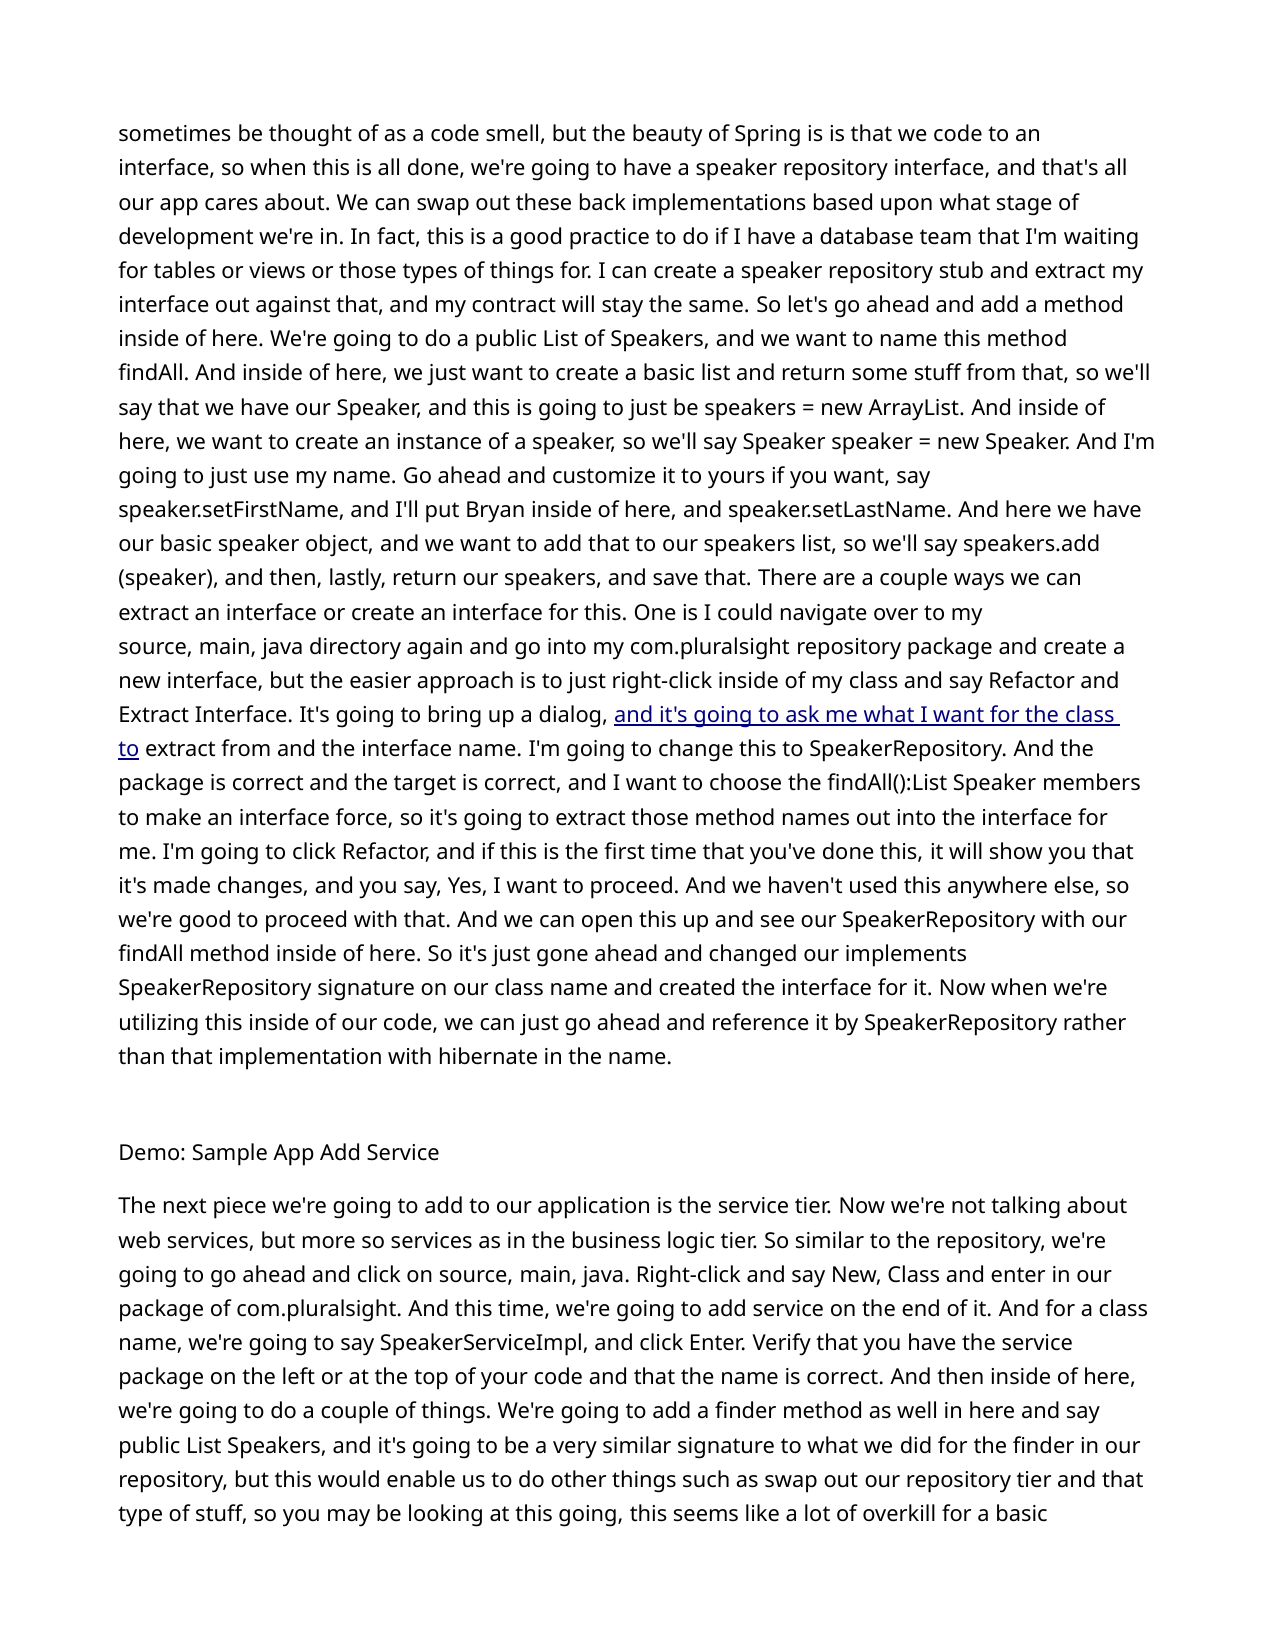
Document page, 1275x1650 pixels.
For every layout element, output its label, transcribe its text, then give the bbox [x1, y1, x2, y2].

text The next piece we're going to add to our application is the service tier. Now we're not talking about web services, but more so services as in the business logic tier. So similar to the repository, we're going to go ahead and click on source, main, java. Right-click and say New, Class and enter in our package of com.pluralsight. And this time, we're going to add service on the end of it. And for a class name, we're going to say SpeakerServiceImpl, and click Enter. Verify that you have the service package on the left or at the top of your code and that the name is correct. And then inside of here, we're going to do a couple of things. We're going to add a finder method as well in here and say public List Speakers, and it's going to be a very similar signature to what we did for the finder in our repository, but this would enable us to do other things such as swap out our repository tier and that type of stuff, so you may be looking at this going, this seems like a lot of overkill for a basic [118, 1191, 1157, 1528]
text sometimes be thought of as a code smell, but the beauty of Spring is is that we code to an interface, so when this is all done, we're going to have a speaker repository interface, and that's all our app cares about. We can swap out these back implementations based upon what stage of development we're in. In fact, this is a good practice to do if I have a database team that I'm waiting for tables or views or those types of things for. I can create a speaker repository stub and extract my interface out against that, and my contract will stay the same. So let's go ahead and add a method inside of here. We're going to do a public List of Speakers, and we want to name this method findAll. And inside of here, we just want to create a basic list and return some stuff from that, so we'll say that we have our Speaker, and this is going to just be speakers = new ArrayList. And inside of here, we want to create an instance of a speaker, so we'll say Speaker speaker = new Speaker. And I'm going to just use my name. Go ahead and customize it to yours if you want, say speaker.setFirstName, and I'll put Bryan inside of here, and speaker.setLastName. And here we have our basic speaker object, and we want to add that to our speakers list, so we'll say speakers.add (speaker), and then, lastly, return our speakers, and save that. There are a couple ways we can extract an interface or create an interface for this. One is I could navigate over to my source, main, java directory again and go into my com.pluralsight repository package and create a new interface, but the easier approach is to just right-click inside of my class and say Refactor and Extract Interface. It's going to bring up a dialog, and it's going to ask me what I want for the class to extract from and the interface name. I'm going to change this to SpeakerRepository. And the package is correct and the target is correct, and I want to choose the findAll():List Speaker members to make an interface force, so it's going to extract those method names out into the interface for me. I'm going to click Refactor, and if this is the first time that you've done this, it will show you that it's made changes, and you say, Yes, I want to proceed. And we haven't used this anywhere else, so we're good to proceed with that. And we can open this up and see our SpeakerRepository with our findAll method inside of here. So it's just gone ahead and changed our implements SpeakerRepository signature on our class name and created the interface for it. Now when we're utilizing this inside of our code, we can just go ahead and reference it by SpeakerRepository rather than that implementation with hibernate in the name. [118, 118, 1157, 1070]
subtitle Demo: Sample App Add Service [118, 1137, 1157, 1167]
